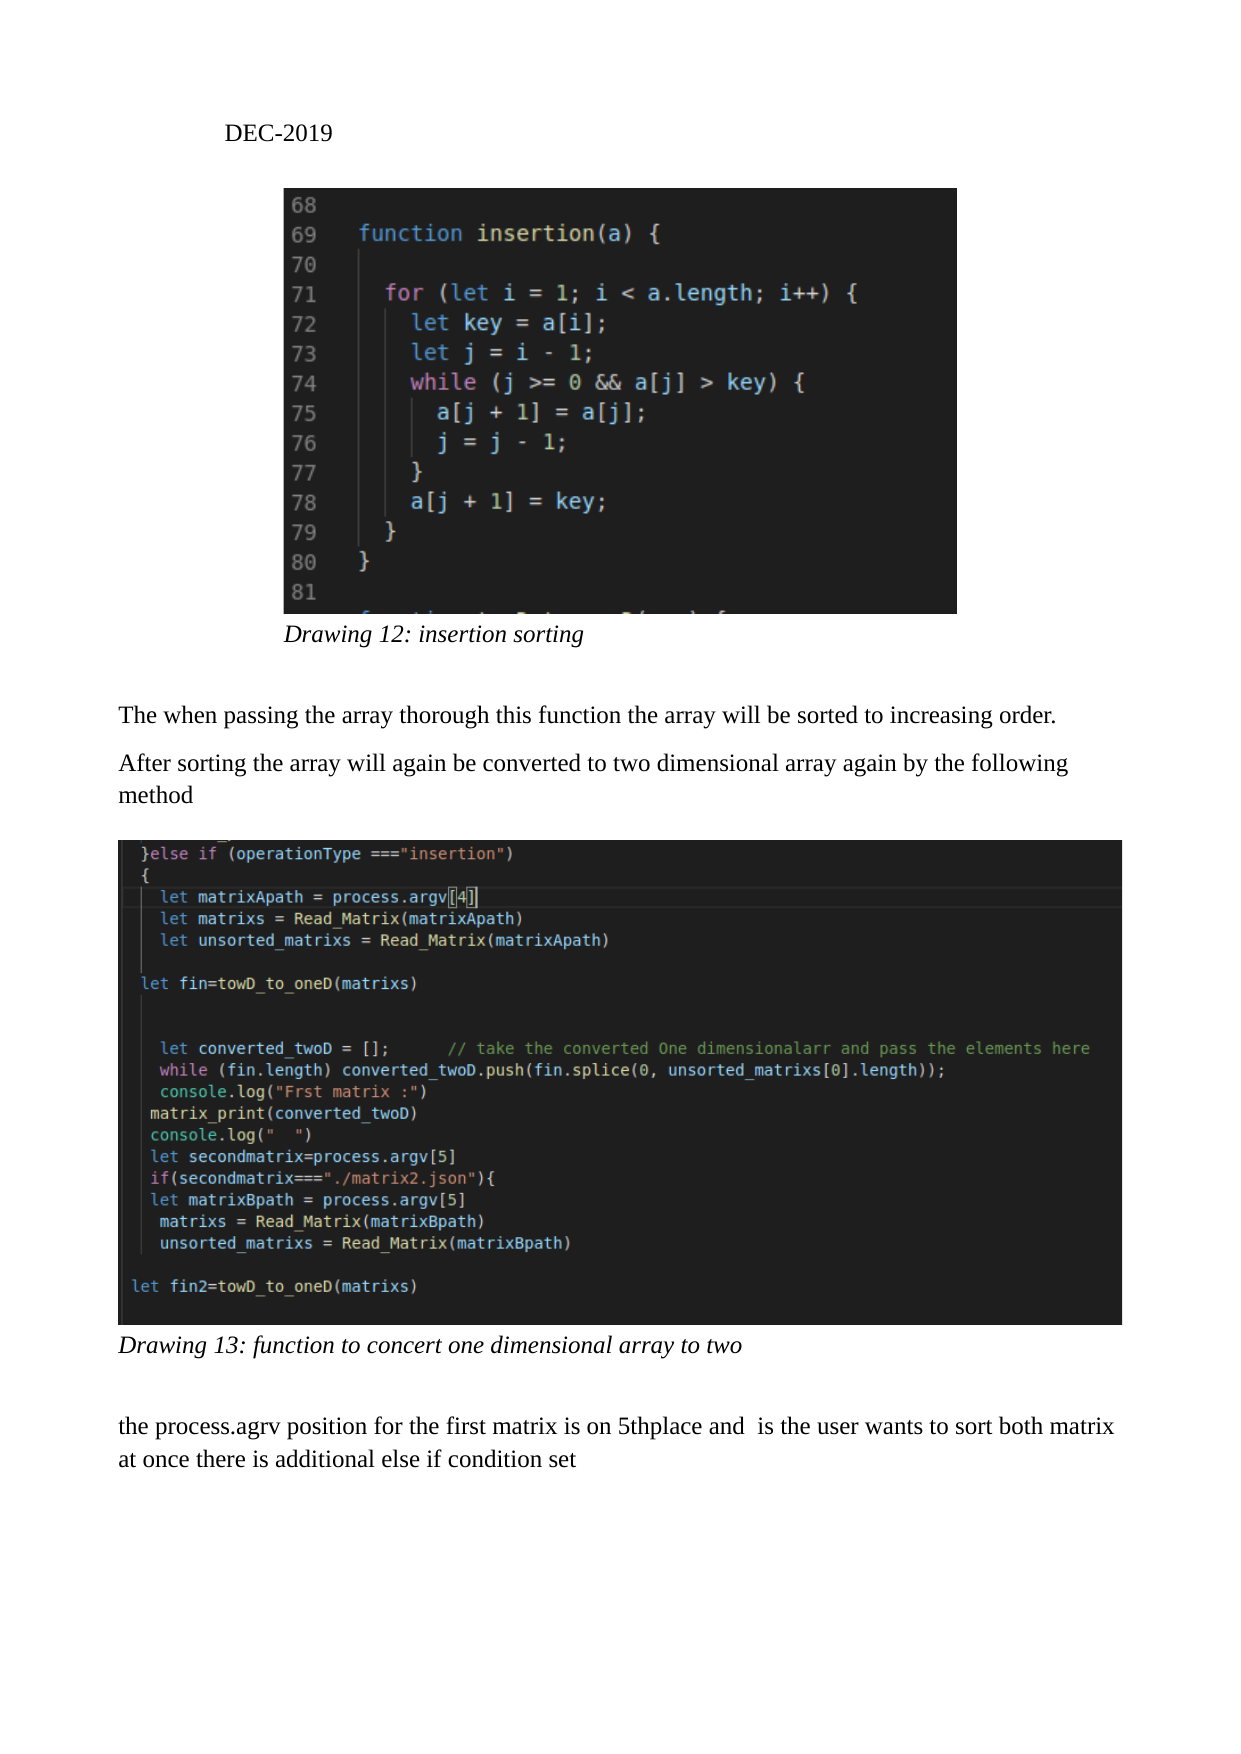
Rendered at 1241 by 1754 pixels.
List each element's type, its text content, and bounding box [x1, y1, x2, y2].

text Drawing 12: insertion sorting [283, 614, 957, 648]
text Drawing 13: function to concert one dimensional array to two [118, 1325, 1122, 1359]
picture [283, 188, 957, 614]
text the process.agrv position for the first matrix is on 5thplace and is the user wants to sort both matrix at once there is additional else if condition set [118, 1411, 1122, 1473]
text The when passing the array thorough this function the array will be sorted to increasing order. [118, 700, 1122, 729]
picture [118, 840, 1123, 1325]
text After sorting the array will again be converted to two dimensional array again by the following method [118, 748, 1122, 809]
